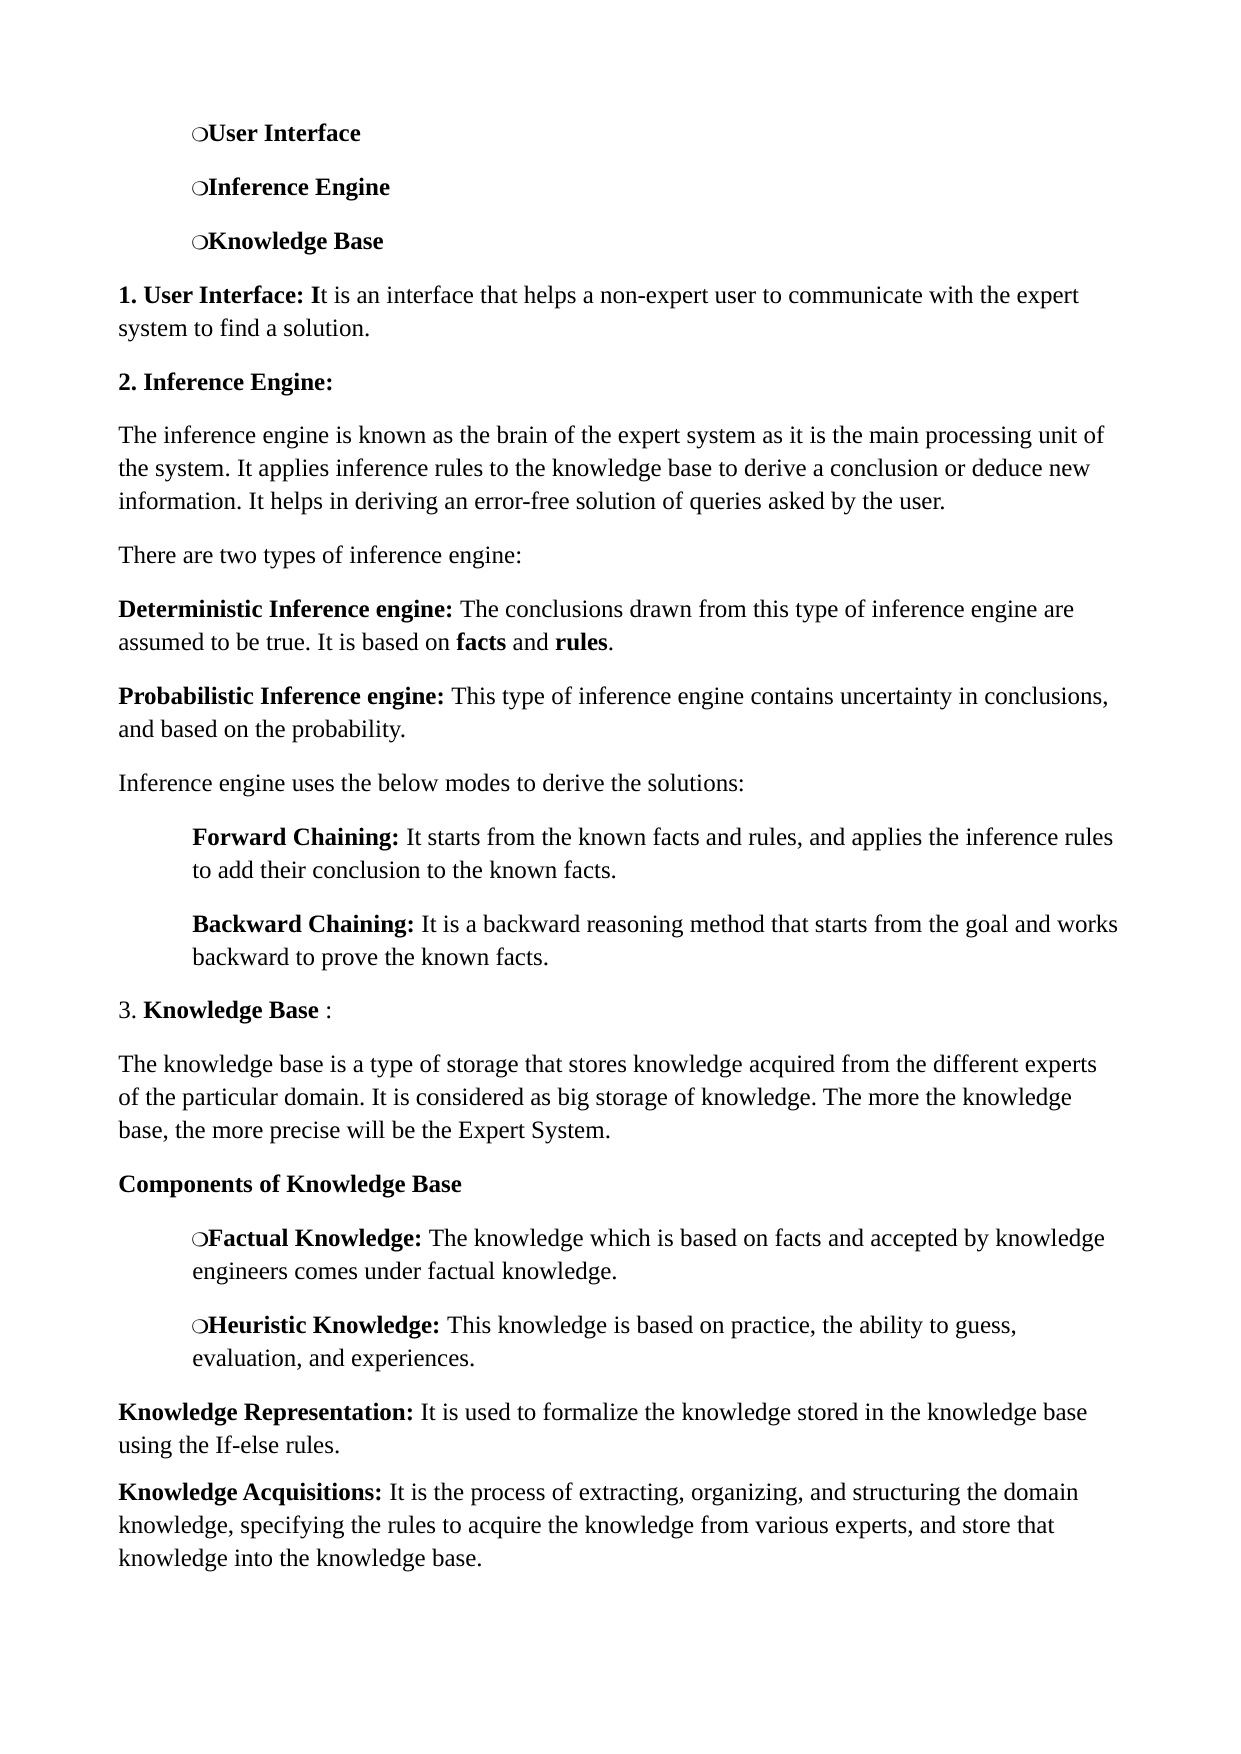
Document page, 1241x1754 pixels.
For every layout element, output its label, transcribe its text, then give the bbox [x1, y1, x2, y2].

text Components of Knowledge Base [118, 1169, 1122, 1198]
text Probabilistic Inference engine: This type of inference engine contains uncertainty in conclusions, and based on the probability. [118, 681, 1122, 743]
list Inference Engine [118, 172, 1122, 201]
text Knowledge Acquisitions: It is the process of extracting, organizing, and structuring the domain knowledge, specifying the rules to acquire the knowledge from various experts, and store that knowledge into the knowledge base. [118, 1477, 1122, 1572]
list Knowledge Base [118, 226, 1122, 254]
text Inference engine uses the below modes to derive the solutions: [118, 768, 1122, 797]
text Deterministic Inference engine: The conclusions drawn from this type of inference engine are assumed to be true. It is based on facts and rules. [118, 594, 1122, 656]
list User Interface [118, 118, 1122, 147]
text 2. Inference Engine: [118, 367, 1122, 395]
list Forward Chaining: It starts from the known facts and rules, and applies the inference rules to add their conclusion to the known facts. [118, 822, 1122, 883]
text 1. User Interface: It is an interface that helps a non-expert user to communicate with the expert system to find a solution. [118, 280, 1122, 341]
list Heuristic Knowledge: This knowledge is based on practice, the ability to guess, evaluation, and experiences. [118, 1310, 1122, 1372]
list Backward Chaining: It is a backward reasoning method that starts from the goal and works backward to prove the known facts. [118, 909, 1122, 970]
text There are two types of inference engine: [118, 540, 1122, 569]
text The knowledge base is a type of storage that stores knowledge acquired from the different experts of the particular domain. It is considered as big storage of knowledge. The more the knowledge base, the more precise will be the Expert System. [118, 1049, 1122, 1144]
text 3. Knowledge Base : [118, 996, 1122, 1024]
text Knowledge Representation: It is used to formalize the knowledge stored in the knowledge base using the If-else rules. [118, 1397, 1122, 1459]
text The inference engine is known as the brain of the expert system as it is the main processing unit of the system. It applies inference rules to the knowledge base to derive a conclusion or deduce new information. It helps in deriving an error-free solution of queries asked by the user. [118, 420, 1122, 515]
list Factual Knowledge: The knowledge which is based on facts and accepted by knowledge engineers comes under factual knowledge. [118, 1223, 1122, 1285]
